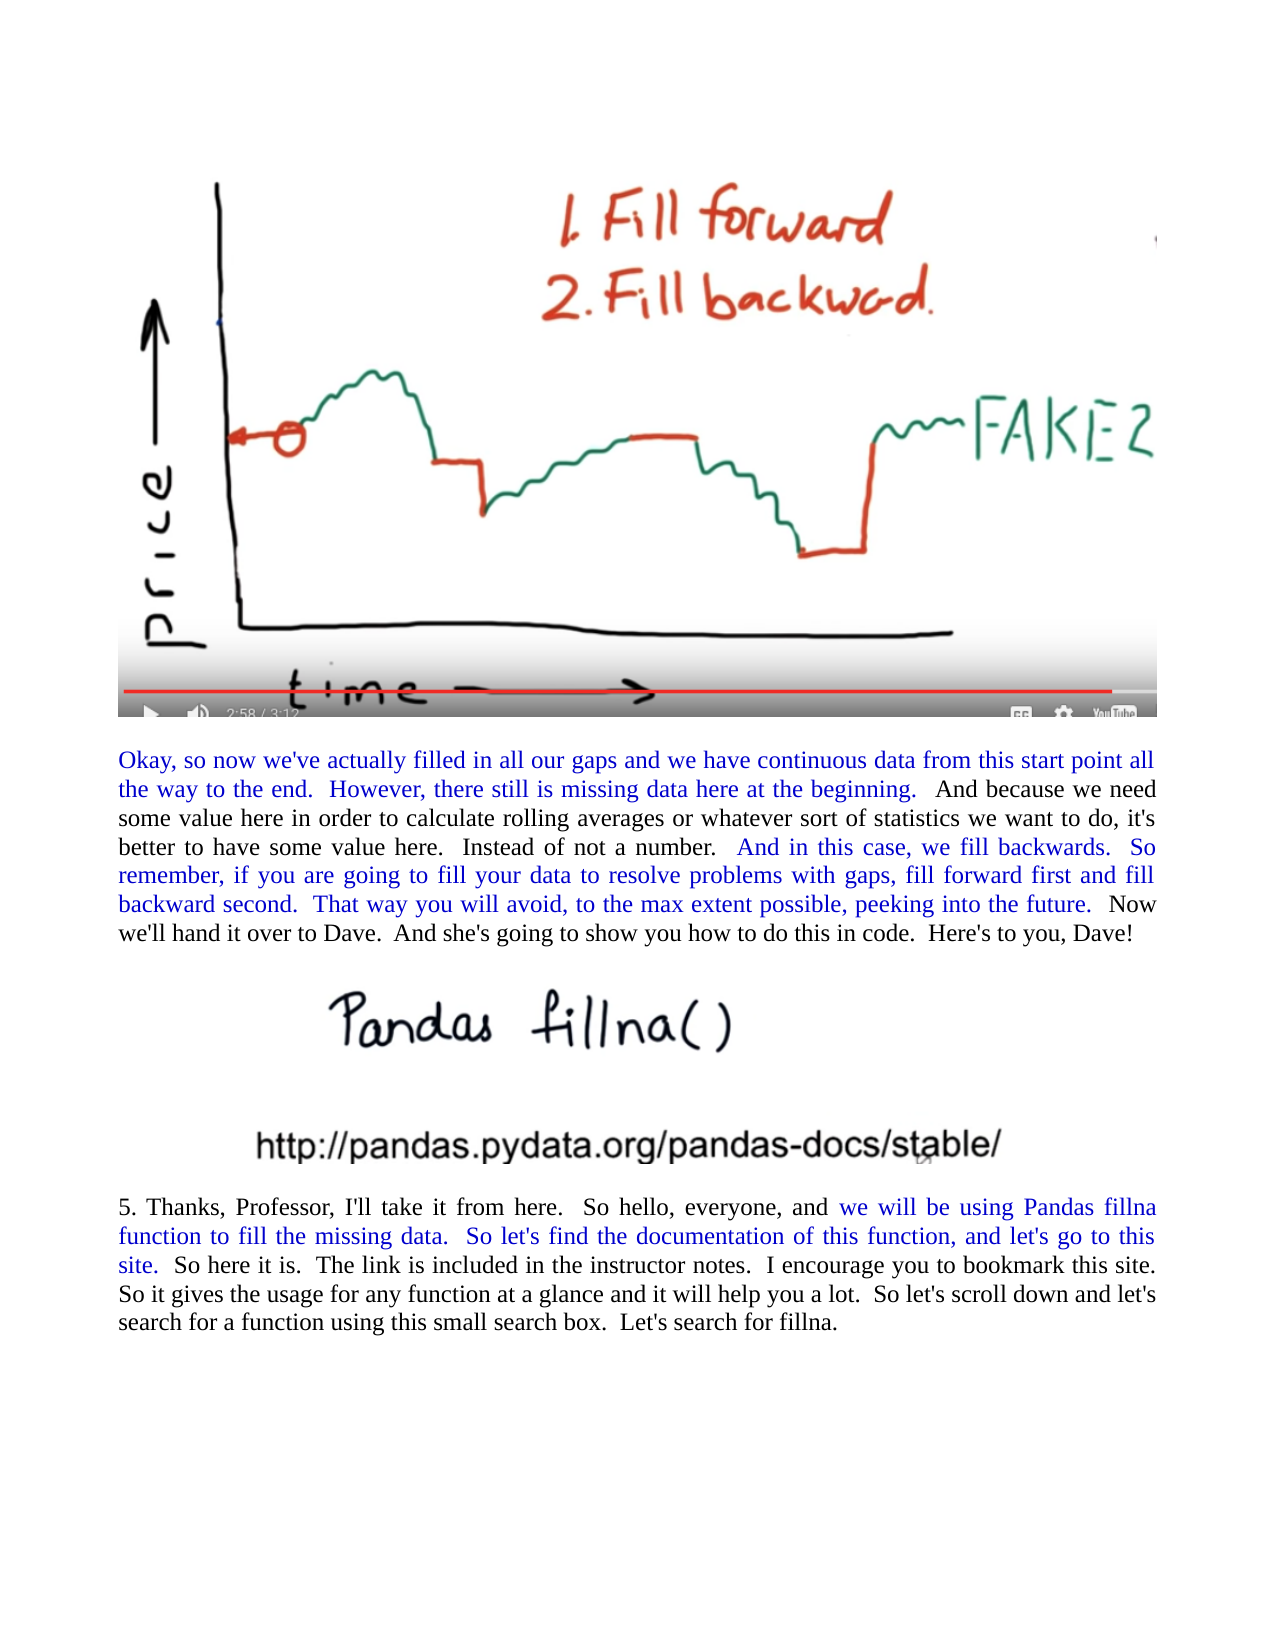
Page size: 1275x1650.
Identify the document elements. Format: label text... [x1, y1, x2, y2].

text Okay, so now we've actually filled in all our gaps and we have continuous data from this start point all the way to the end. However, there still is missing data here at the beginning. And because we need some value here in order to calculate rolling averages or whatever sort of statistics we want to do, it's better to have some value here. Instead of not a number. And in this case, we fill backwards. So remember, if you are going to fill your data to resolve problems with gaps, fill forward first and fill backward second. That way you will avoid, to the max extent possible, peeking into the future. Now we'll hand it over to Dave. And she's going to show you how to do this in code. Here's to you, Dave! [118, 746, 1157, 947]
picture [118, 975, 1157, 1164]
text 5. Thanks, Professor, I'll take it from here. So hello, everyone, and we will be using Pandas fillna function to fill the missing data. So let's find the documentation of this function, and let's go to this site. So here it is. The link is included in the instructor notes. I encourage you to bookmark this site. So it gives the usage for any function at a glance and it will help you a lot. So let's scroll down and let's search for a function using this small search box. Let's search for fillna. [118, 1192, 1157, 1336]
picture [118, 175, 1157, 717]
